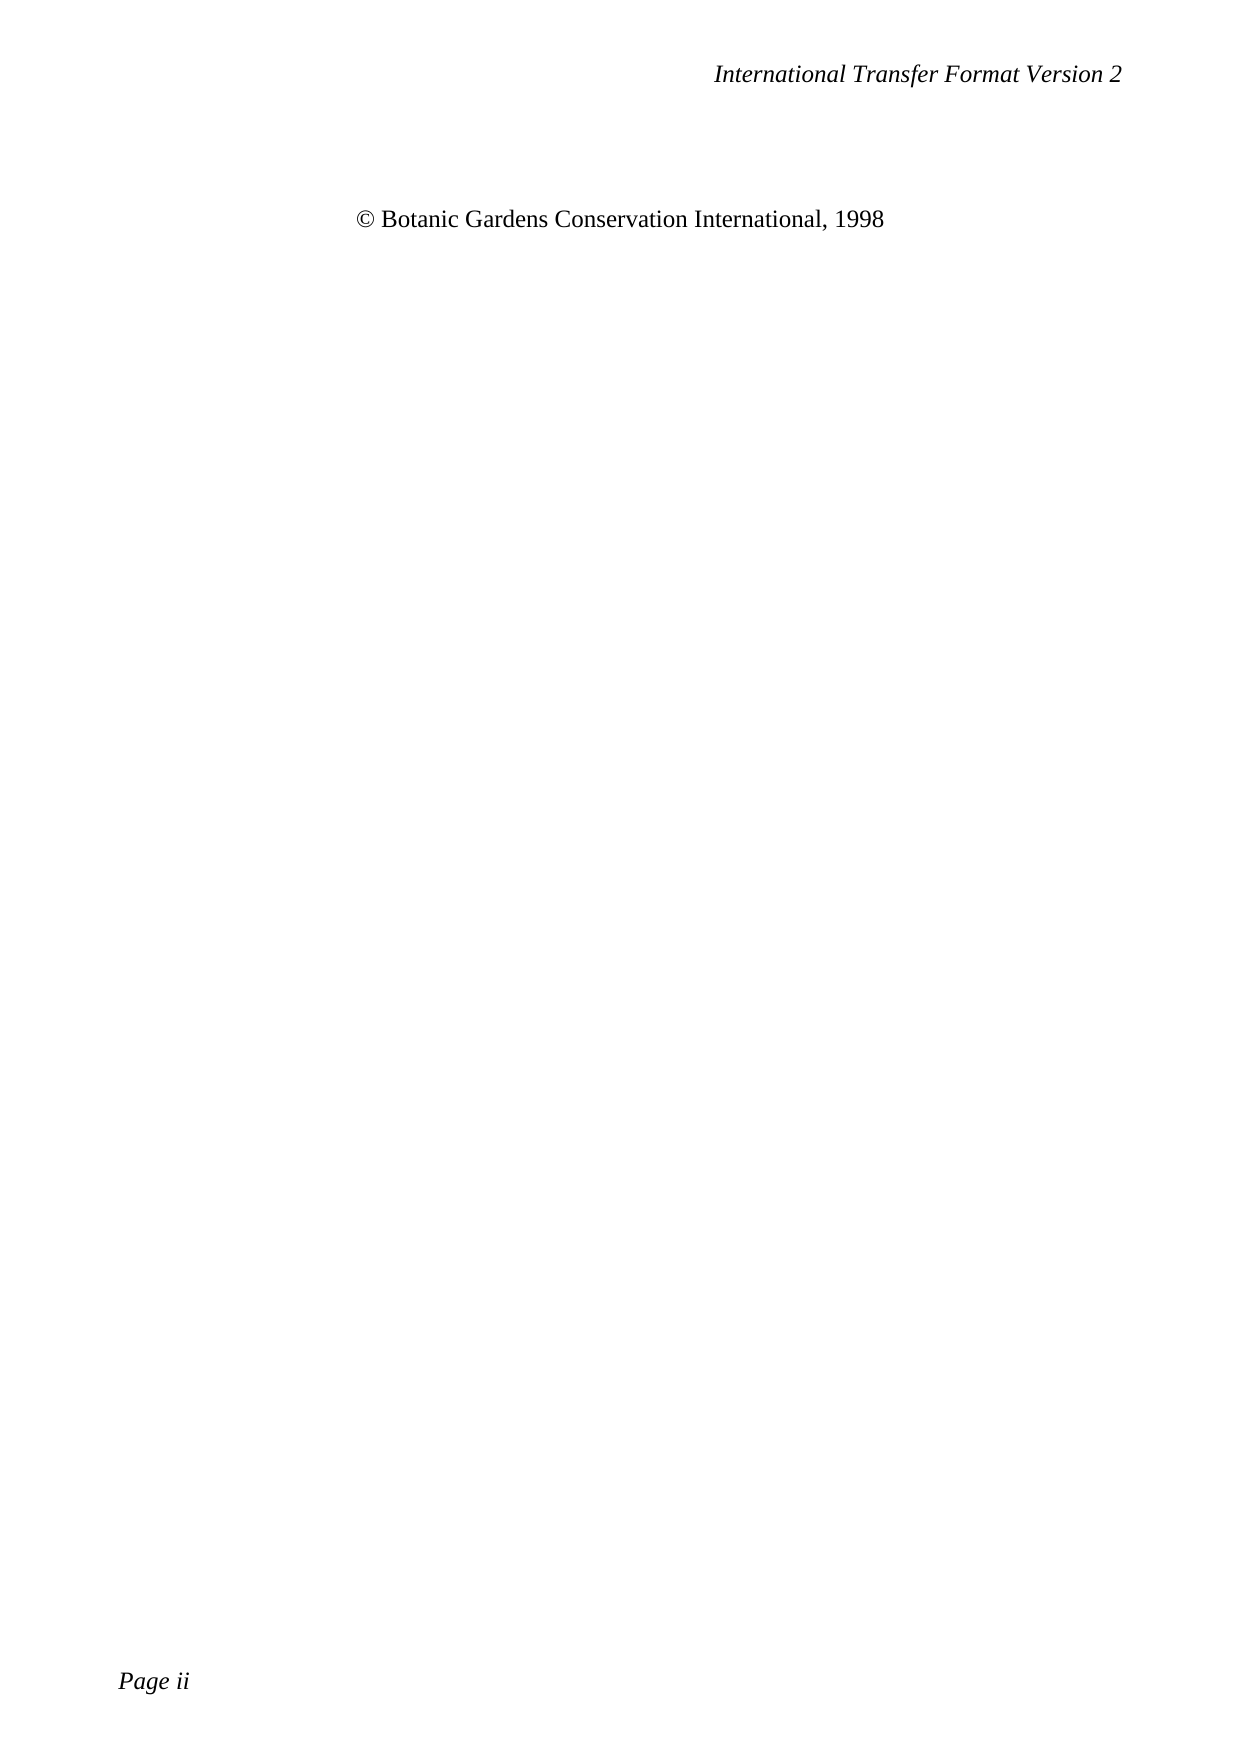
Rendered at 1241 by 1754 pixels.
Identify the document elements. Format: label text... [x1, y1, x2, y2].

text © Botanic Gardens Conservation International, 1998 [118, 204, 1122, 233]
